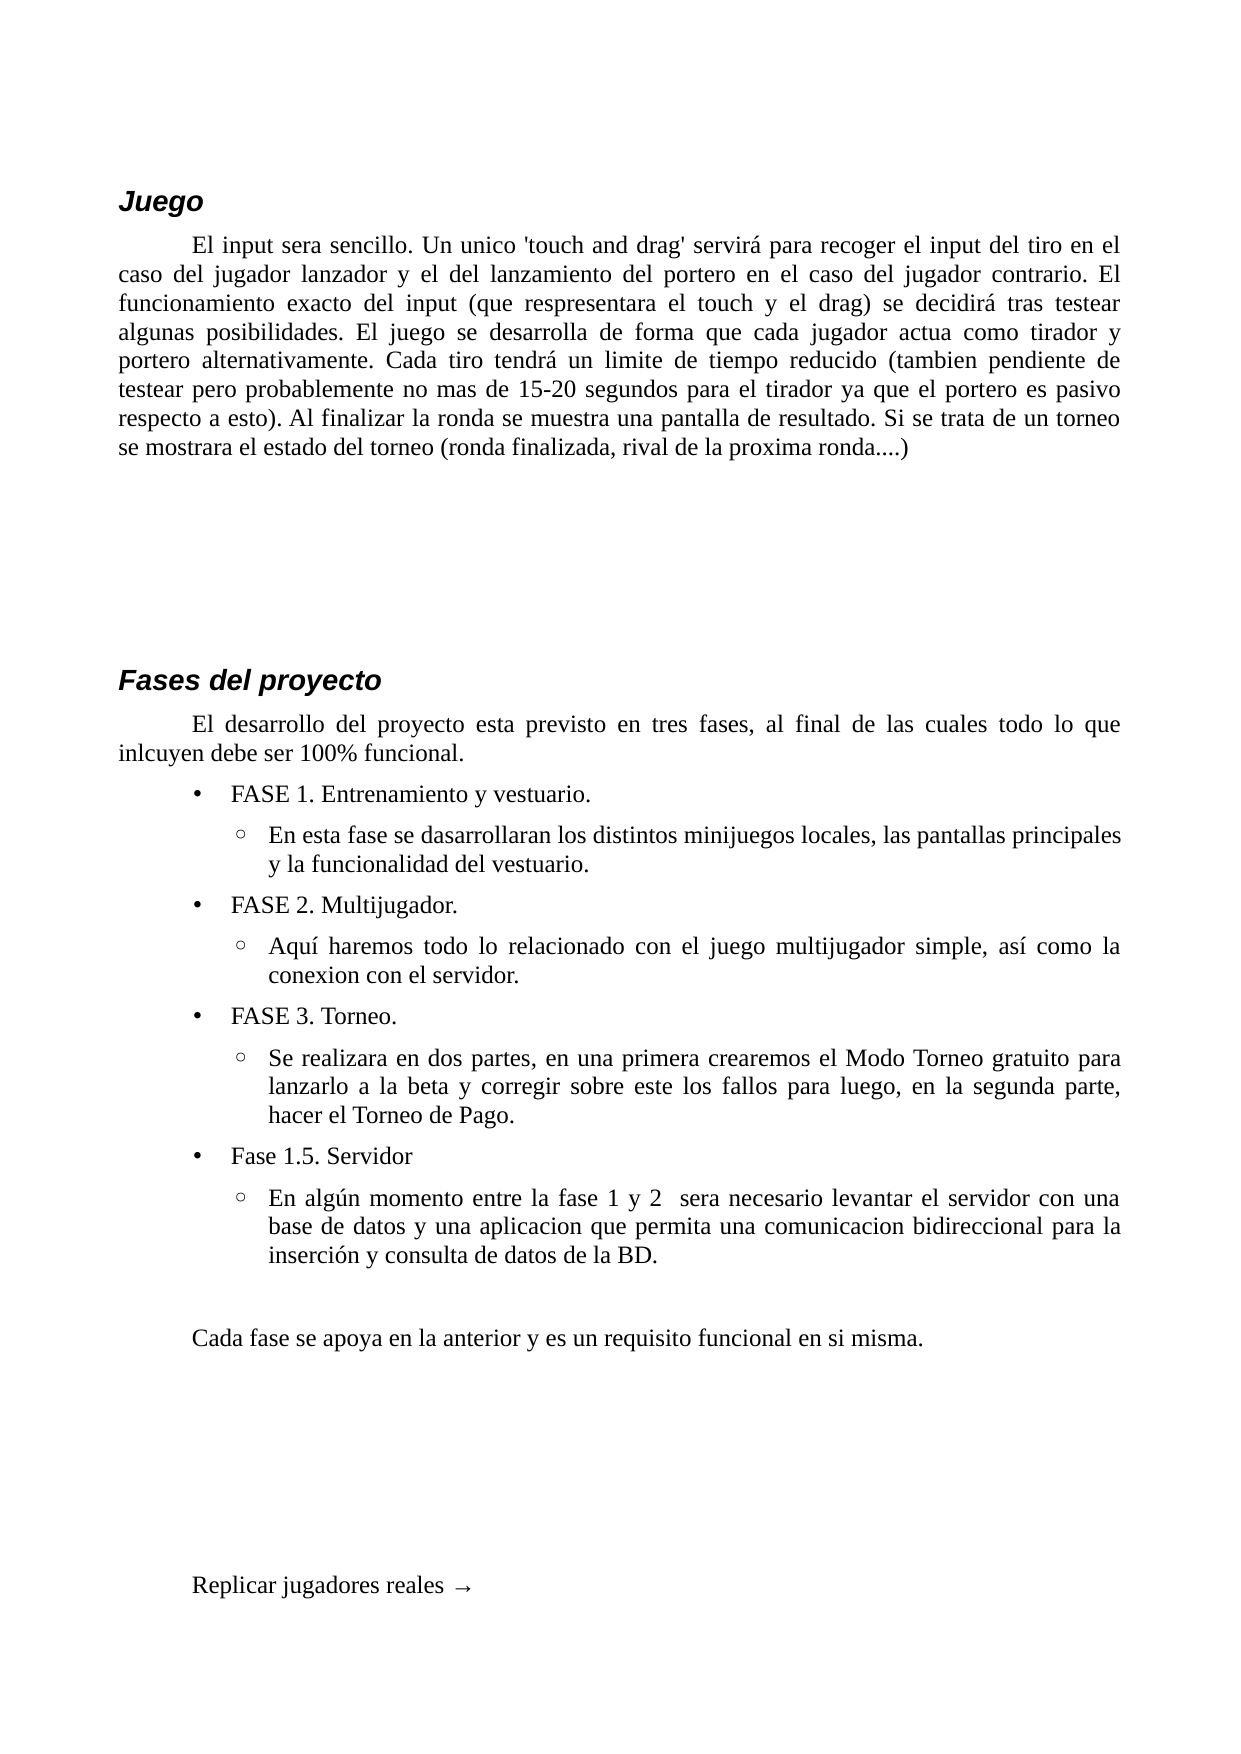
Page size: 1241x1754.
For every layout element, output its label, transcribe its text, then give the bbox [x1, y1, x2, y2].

list En esta fase se dasarrollaran los distintos minijuegos locales, las pantallas principales y la funcionalidad del vestuario. [231, 820, 1122, 878]
list Se realizara en dos partes, en una primera crearemos el Modo Torneo gratuito para lanzarlo a la beta y corregir sobre este los fallos para luego, en la segunda parte, hacer el Torneo de Pago. [231, 1043, 1122, 1129]
subtitle Juego [118, 184, 1122, 218]
text Replicar jugadores reales → [118, 1570, 1122, 1599]
text El desarrollo del proyecto esta previsto en tres fases, al final de las cuales todo lo que inlcuyen debe ser 100% funcional. [118, 709, 1122, 766]
subtitle Fases del proyecto [118, 663, 1122, 696]
list En algún momento entre la fase 1 y 2 sera necesario levantar el servidor con una base de datos y una aplicacion que permita una comunicacion bidireccional para la inserción y consulta de datos de la BD. [231, 1183, 1122, 1269]
list Aquí haremos todo lo relacionado con el juego multijugador simple, así como la conexion con el servidor. [231, 931, 1122, 989]
list FASE 1. Entrenamiento y vestuario. [193, 779, 1122, 808]
list FASE 2. Multijugador. [193, 890, 1122, 919]
list FASE 3. Torneo. [193, 1001, 1122, 1030]
text El input sera sencillo. Un unico 'touch and drag' servirá para recoger el input del tiro en el caso del jugador lanzador y el del lanzamiento del portero en el caso del jugador contrario. El funcionamiento exacto del input (que respresentara el touch y el drag) se decidirá tras testear algunas posibilidades. El juego se desarrolla de forma que cada jugador actua como tirador y portero alternativamente. Cada tiro tendrá un limite de tiempo reducido (tambien pendiente de testear pero probablemente no mas de 15-20 segundos para el tirador ya que el portero es pasivo respecto a esto). Al finalizar la ronda se muestra una pantalla de resultado. Si se trata de un torneo se mostrara el estado del torneo (ronda finalizada, rival de la proxima ronda....) [118, 230, 1122, 460]
list Fase 1.5. Servidor [193, 1141, 1122, 1170]
text Cada fase se apoya en la anterior y es un requisito funcional en si misma. [118, 1323, 1122, 1351]
